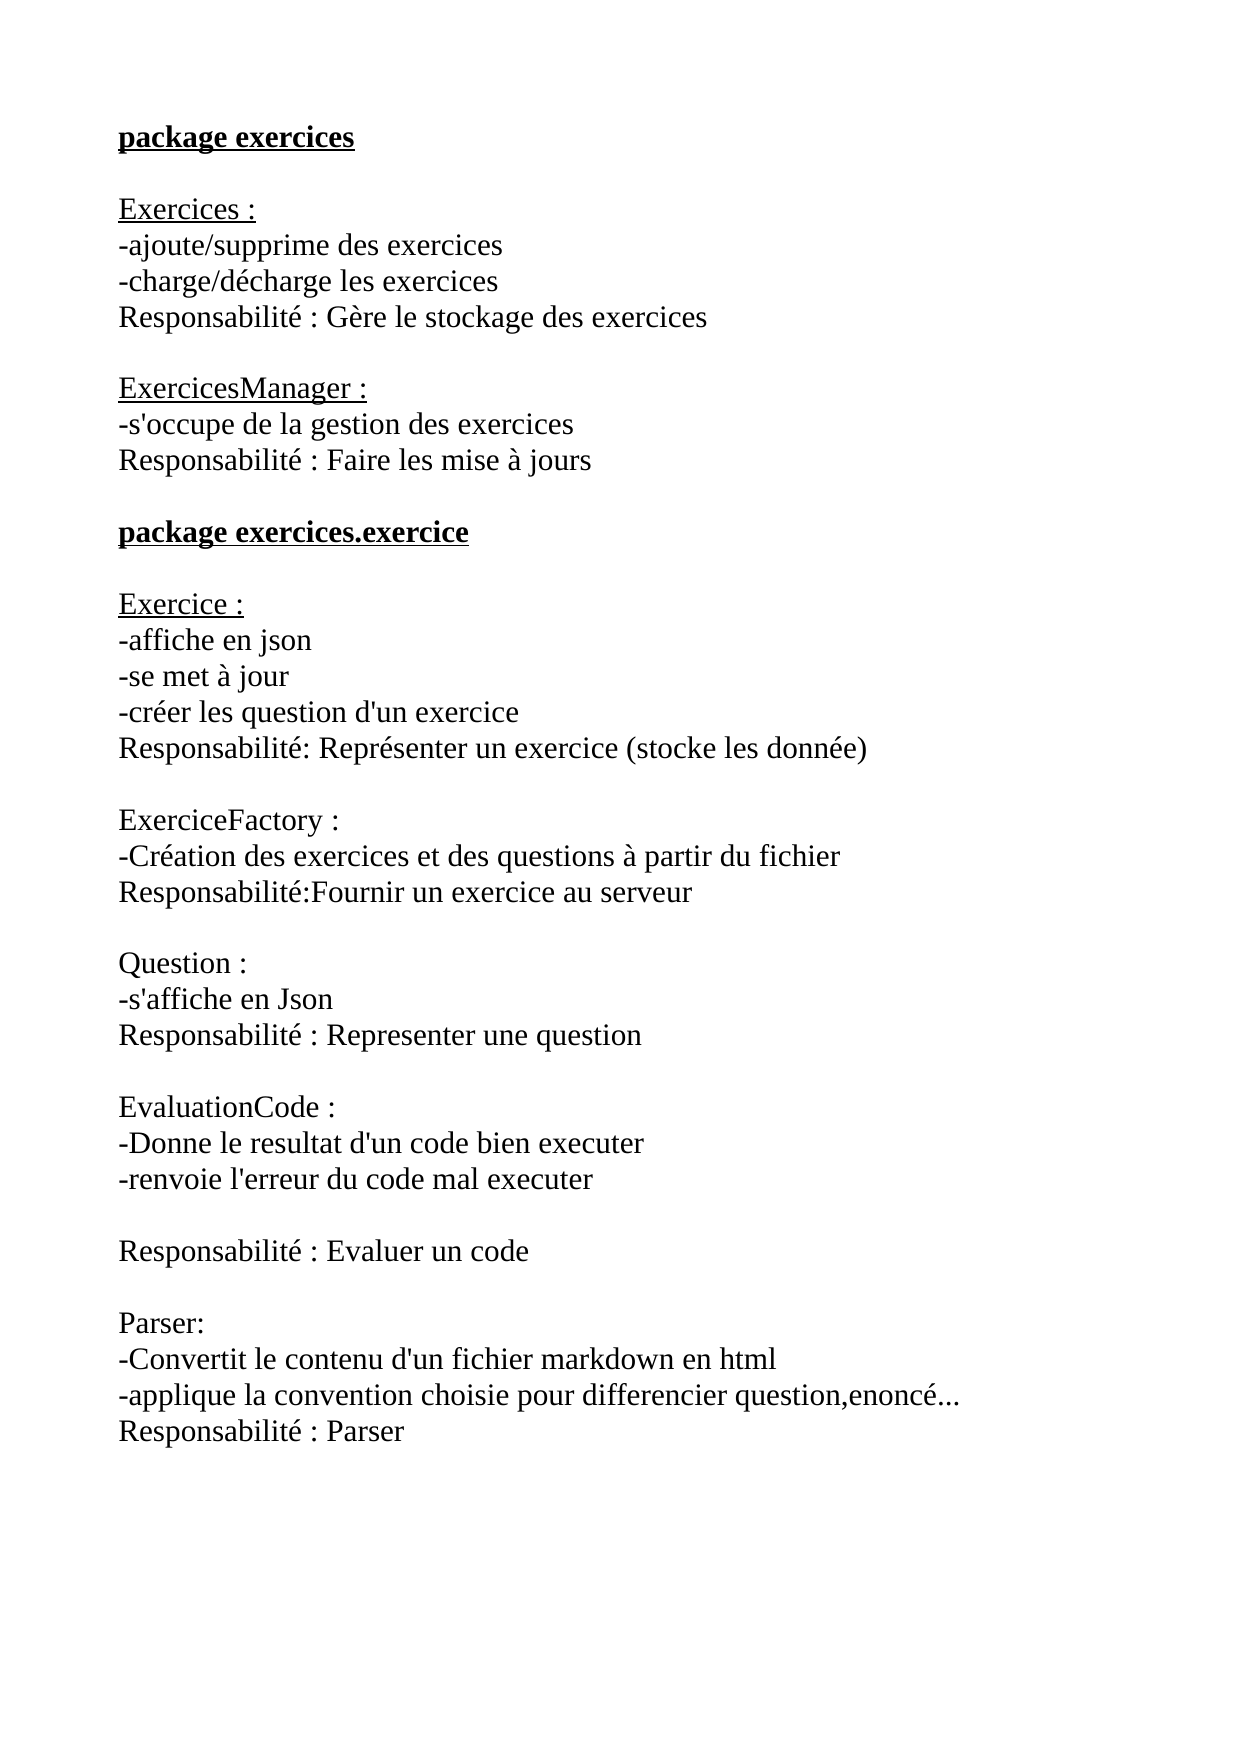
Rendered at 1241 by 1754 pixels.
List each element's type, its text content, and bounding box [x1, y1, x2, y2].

text ExercicesManager : [118, 370, 1122, 406]
text Question : [118, 945, 1122, 981]
text -se met à jour [118, 657, 1122, 693]
text -renvoie l'erreur du code mal executer [118, 1160, 1122, 1196]
text -affiche en json [118, 621, 1122, 657]
text -s'affiche en Json [118, 981, 1122, 1017]
text Responsabilité : Evaluer un code [118, 1232, 1122, 1268]
text Responsabilité : Representer une question [118, 1017, 1122, 1052]
text -applique la convention choisie pour differencier question,enoncé... [118, 1376, 1122, 1412]
text Responsabilité:Fournir un exercice au serveur [118, 873, 1122, 909]
text Responsabilité : Parser [118, 1412, 1122, 1448]
text Responsabilité: Représenter un exercice (stocke les donnée) [118, 729, 1122, 765]
text Responsabilité : Gère le stockage des exercices [118, 298, 1122, 334]
text -Convertit le contenu d'un fichier markdown en html [118, 1340, 1122, 1376]
text Parser: [118, 1304, 1122, 1340]
text ExerciceFactory : [118, 801, 1122, 837]
text -créer les question d'un exercice [118, 693, 1122, 729]
text Exercices : [118, 190, 1122, 226]
text package exercices [118, 118, 1122, 154]
text -s'occupe de la gestion des exercices [118, 406, 1122, 442]
text -ajoute/supprime des exercices [118, 226, 1122, 262]
text Responsabilité : Faire les mise à jours [118, 442, 1122, 477]
text -Donne le resultat d'un code bien executer [118, 1124, 1122, 1160]
text -charge/décharge les exercices [118, 262, 1122, 298]
text Exercice : [118, 585, 1122, 621]
text -Création des exercices et des questions à partir du fichier [118, 837, 1122, 873]
text EvaluationCode : [118, 1088, 1122, 1124]
text package exercices.exercice [118, 513, 1122, 549]
